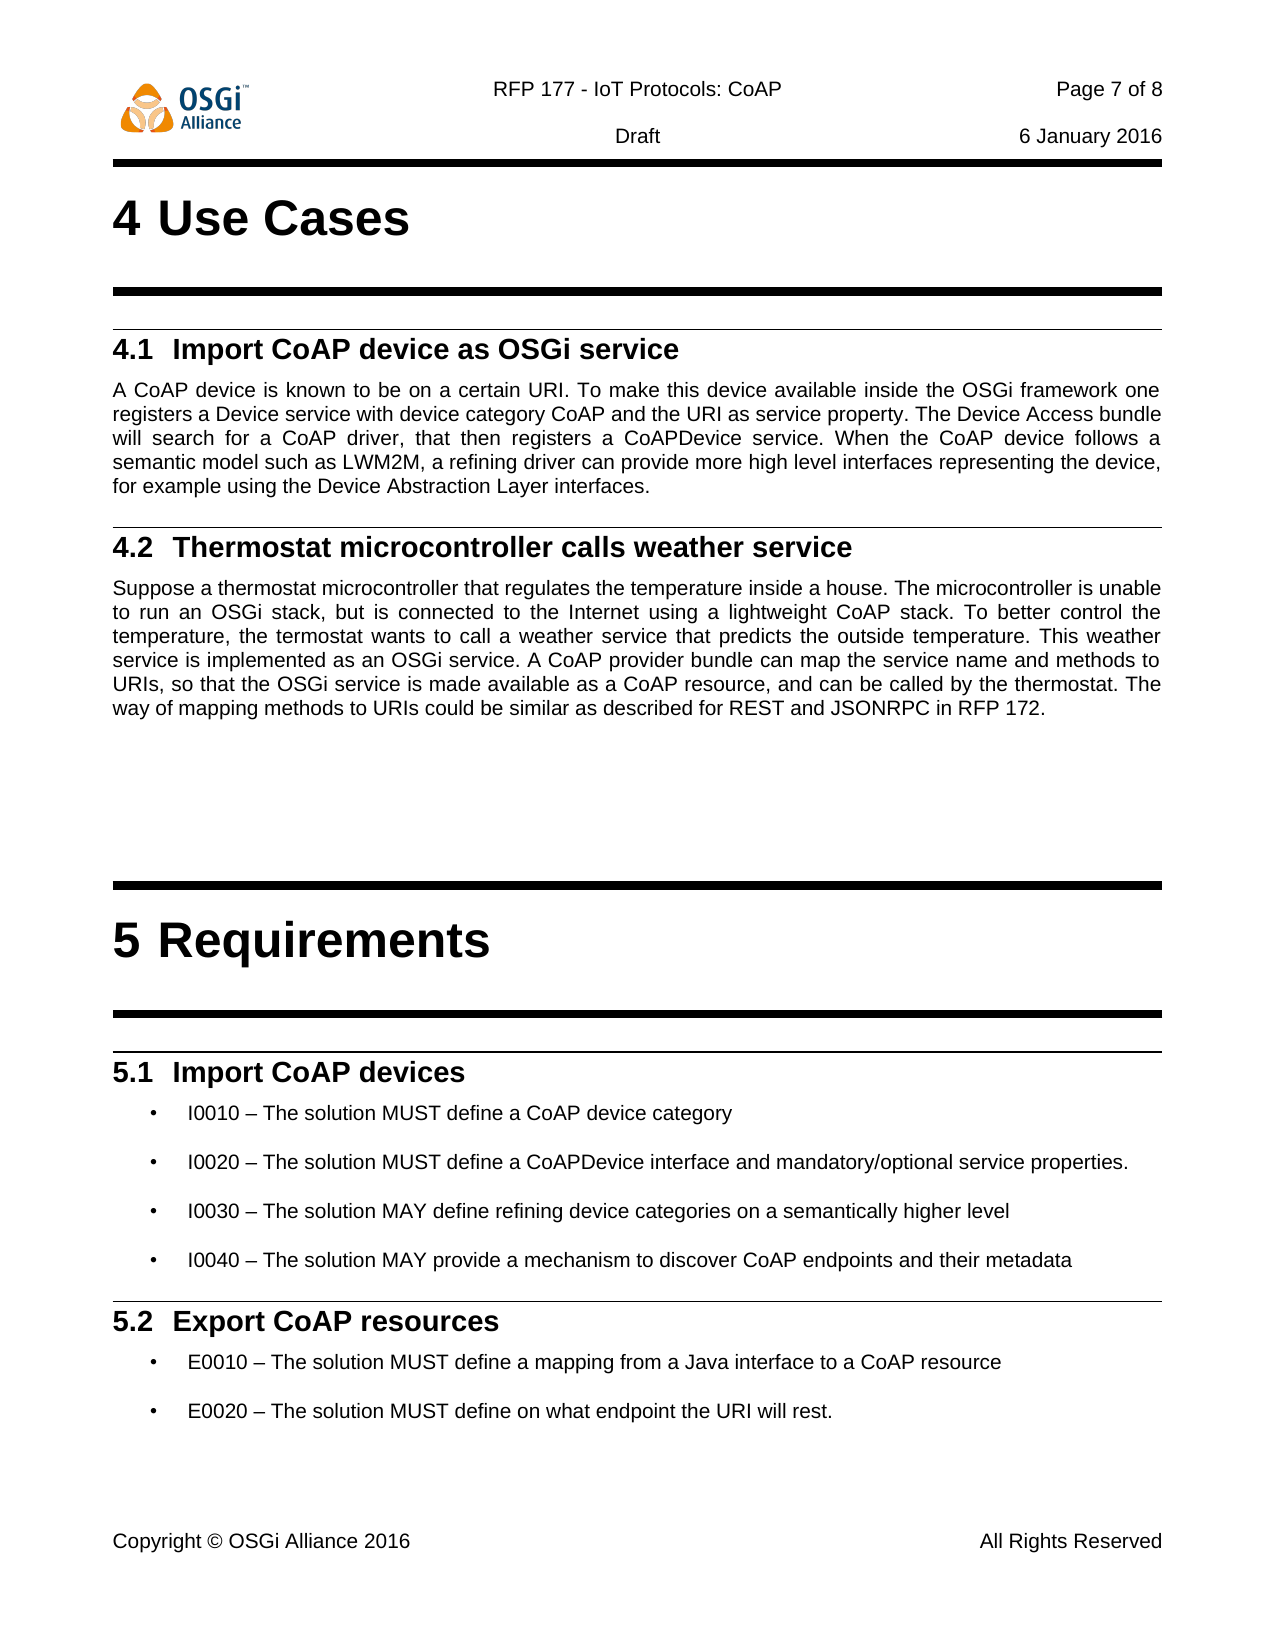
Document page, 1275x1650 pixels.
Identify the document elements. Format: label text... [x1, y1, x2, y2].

subtitle Use Cases [112, 160, 1162, 296]
picture [113, 76, 257, 140]
subtitle Thermostat microcontroller calls weather service [112, 528, 1162, 564]
subtitle Export CoAP resources [112, 1302, 1162, 1338]
text Suppose a thermostat microcontroller that regulates the temperature inside a house. The microcontroller is unable to run an OSGi stack, but is connected to the Internet using a lightweight CoAP stack. To better control the temperature, the termostat wants to call a weather service that predicts the outside temperature. This weather service is implemented as an OSGi service. A CoAP provider bundle can map the service name and methods to URIs, so that the OSGi service is made available as a CoAP resource, and can be called by the thermostat. The way of mapping methods to URIs could be similar as described for REST and JSONRPC in RFP 172. [112, 576, 1162, 720]
text A CoAP device is known to be on a certain URI. To make this device available inside the OSGi framework one registers a Device service with device category CoAP and the URI as service property. The Device Access bundle will search for a CoAP driver, that then registers a CoAPDevice service. When the CoAP device follows a semantic model such as LWM2M, a refining driver can provide more high level interfaces representing the device, for example using the Device Abstraction Layer interfaces. [112, 378, 1162, 498]
list E0020 – The solution MUST define on what endpoint the URI will rest. [150, 1399, 1162, 1423]
list I0020 – The solution MUST define a CoAPDevice interface and mandatory/optional service properties. [150, 1150, 1162, 1174]
subtitle Import CoAP devices [112, 1052, 1162, 1088]
subtitle Import CoAP device as OSGi service [112, 330, 1162, 366]
list I0030 – The solution MAY define refining device categories on a semantically higher level [150, 1199, 1162, 1223]
list I0040 – The solution MAY provide a mechanism to discover CoAP endpoints and their metadata [150, 1248, 1162, 1272]
list I0010 – The solution MUST define a CoAP device category [150, 1101, 1162, 1125]
list E0010 – The solution MUST define a mapping from a Java interface to a CoAP resource [150, 1350, 1162, 1374]
subtitle Requirements [112, 882, 1162, 1018]
